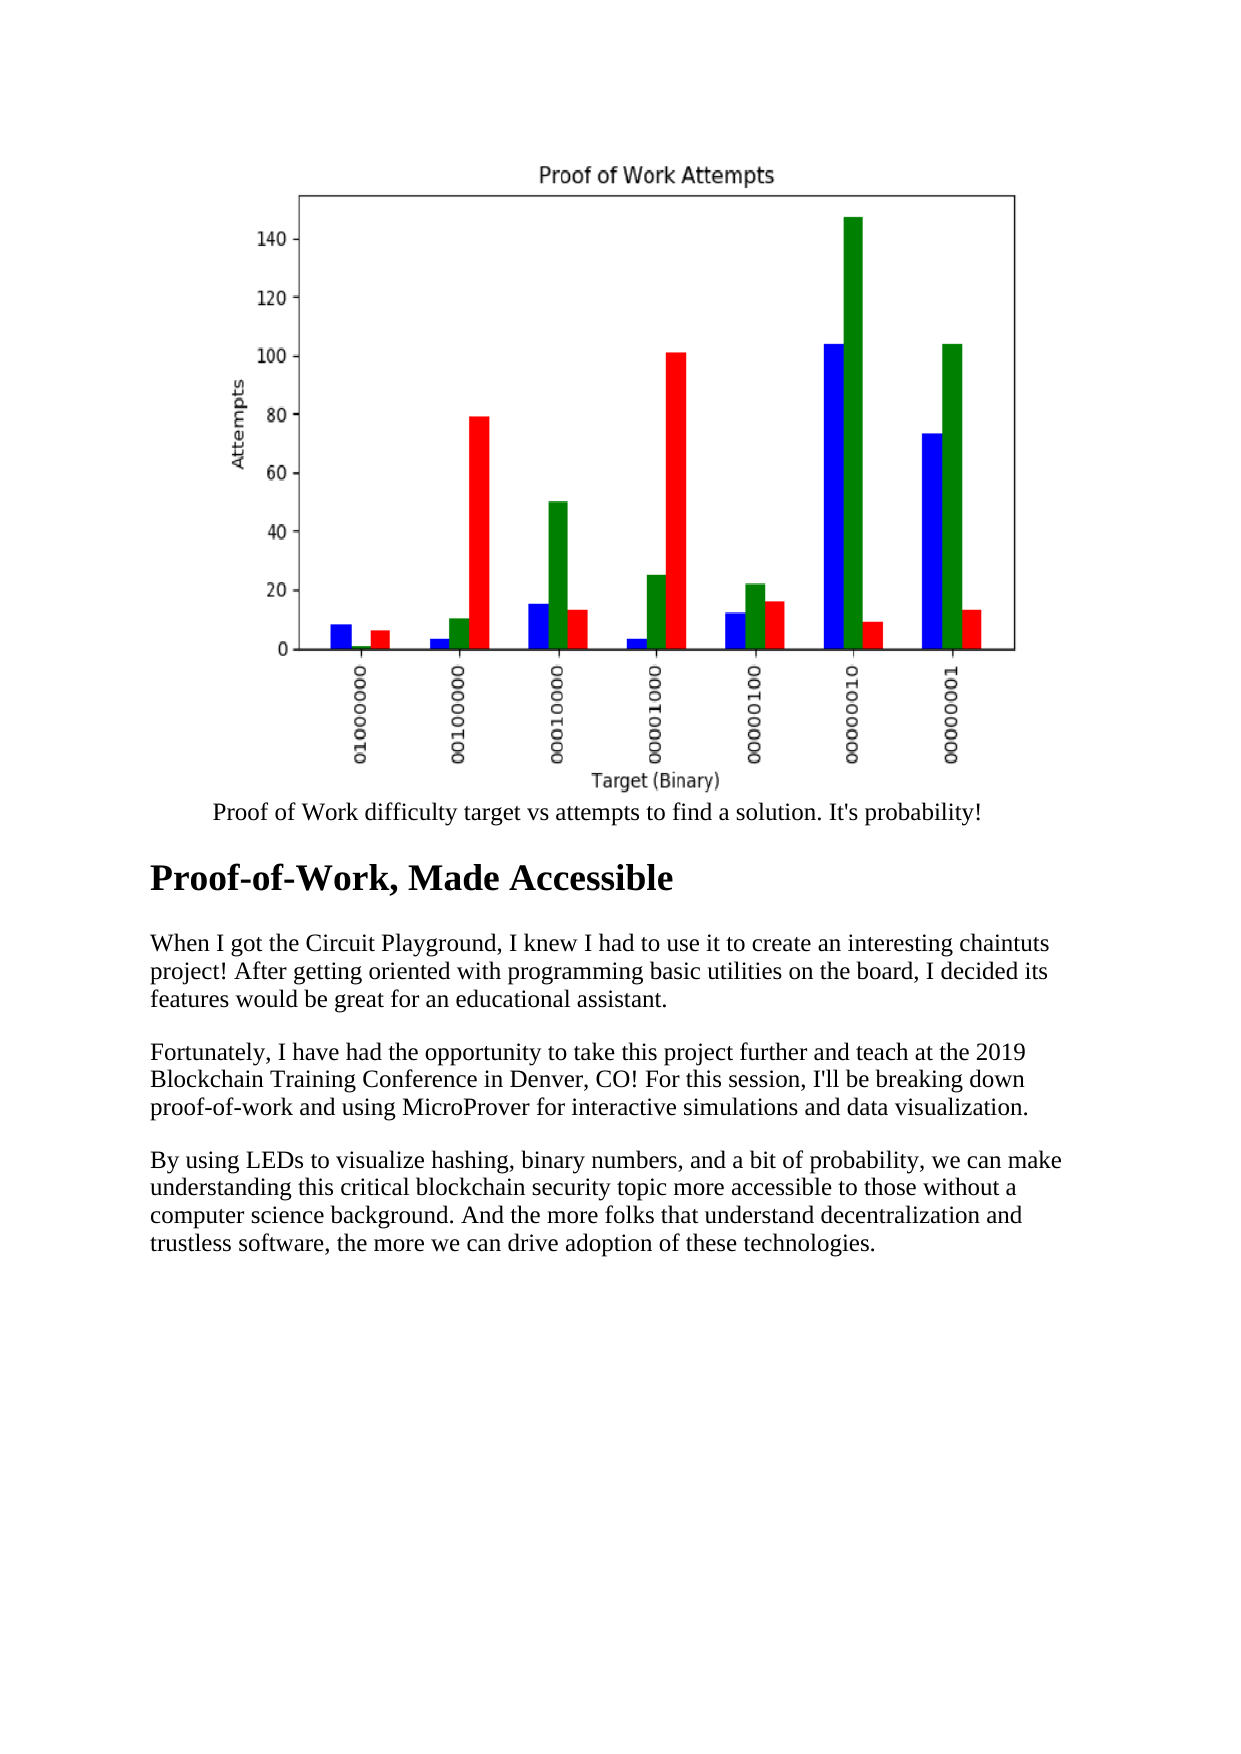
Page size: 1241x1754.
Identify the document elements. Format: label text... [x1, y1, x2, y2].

picture [212, 150, 1028, 798]
text When I got the Circuit Playground, I knew I had to use it to create an interesting chaintuts project! After getting oriented with programming basic utilities on the board, I decided its features would be great for an educational assistant. [150, 929, 1090, 1013]
text Proof of Work difficulty target vs attempts to find a solution. It's probability! [212, 798, 1028, 826]
text Fortunately, I have had the opportunity to take this project further and teach at the 2019 Blockchain Training Conference in Denver, CO! For this session, I'll be breaking down proof-of-work and using MicroProver for interactive simulations and data visualization. [150, 1038, 1090, 1121]
text By using LEDs to visualize hashing, binary numbers, and a bit of probability, we can make understanding this critical blockchain security topic more accessible to those without a computer science background. And the more folks that understand decentralization and trustless software, the more we can drive adoption of these technologies. [150, 1146, 1090, 1257]
subtitle Proof-of-Work, Made Accessible [150, 857, 1090, 898]
